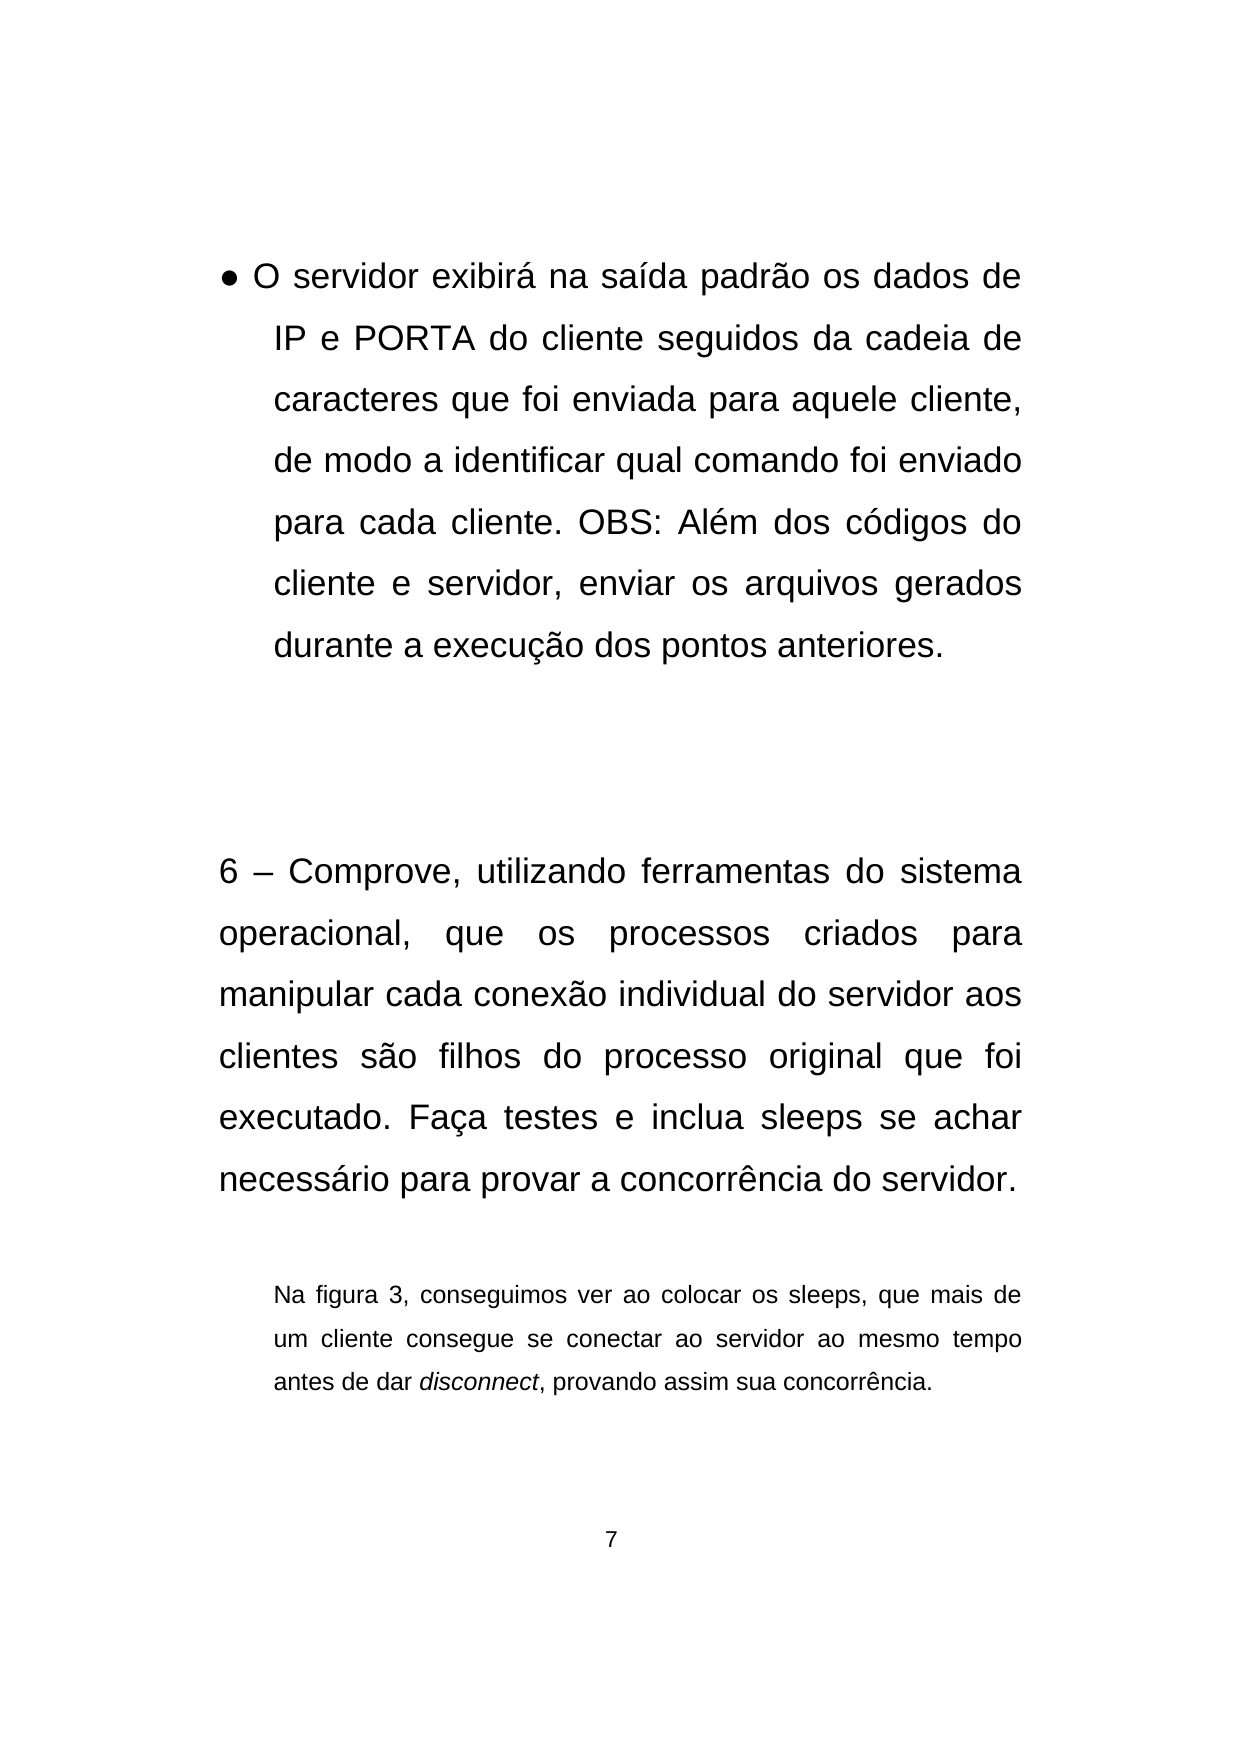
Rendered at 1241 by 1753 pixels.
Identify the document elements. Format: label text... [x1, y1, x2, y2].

text 6 – Comprove, utilizando ferramentas do sistema operacional, que os processos criados para manipular cada conexão individual do servidor aos clientes são filhos do processo original que foi executado. Faça testes e inclua sleeps se achar necessário para provar a concorrência do servidor. [218, 851, 1023, 1199]
text Na figura 3, conseguimos ver ao colocar os sleeps, que mais de um cliente consegue se conectar ao servidor ao mesmo tempo antes de dar disconnect, provando assim sua concorrência. [218, 1280, 1023, 1396]
text ● O servidor exibirá na saída padrão os dados de IP e PORTA do cliente seguidos da cadeia de caracteres que foi enviada para aquele cliente, de modo a identificar qual comando foi enviado para cada cliente. OBS: Além dos códigos do cliente e servidor, enviar os arquivos gerados durante a execução dos pontos anteriores. [218, 255, 1023, 665]
